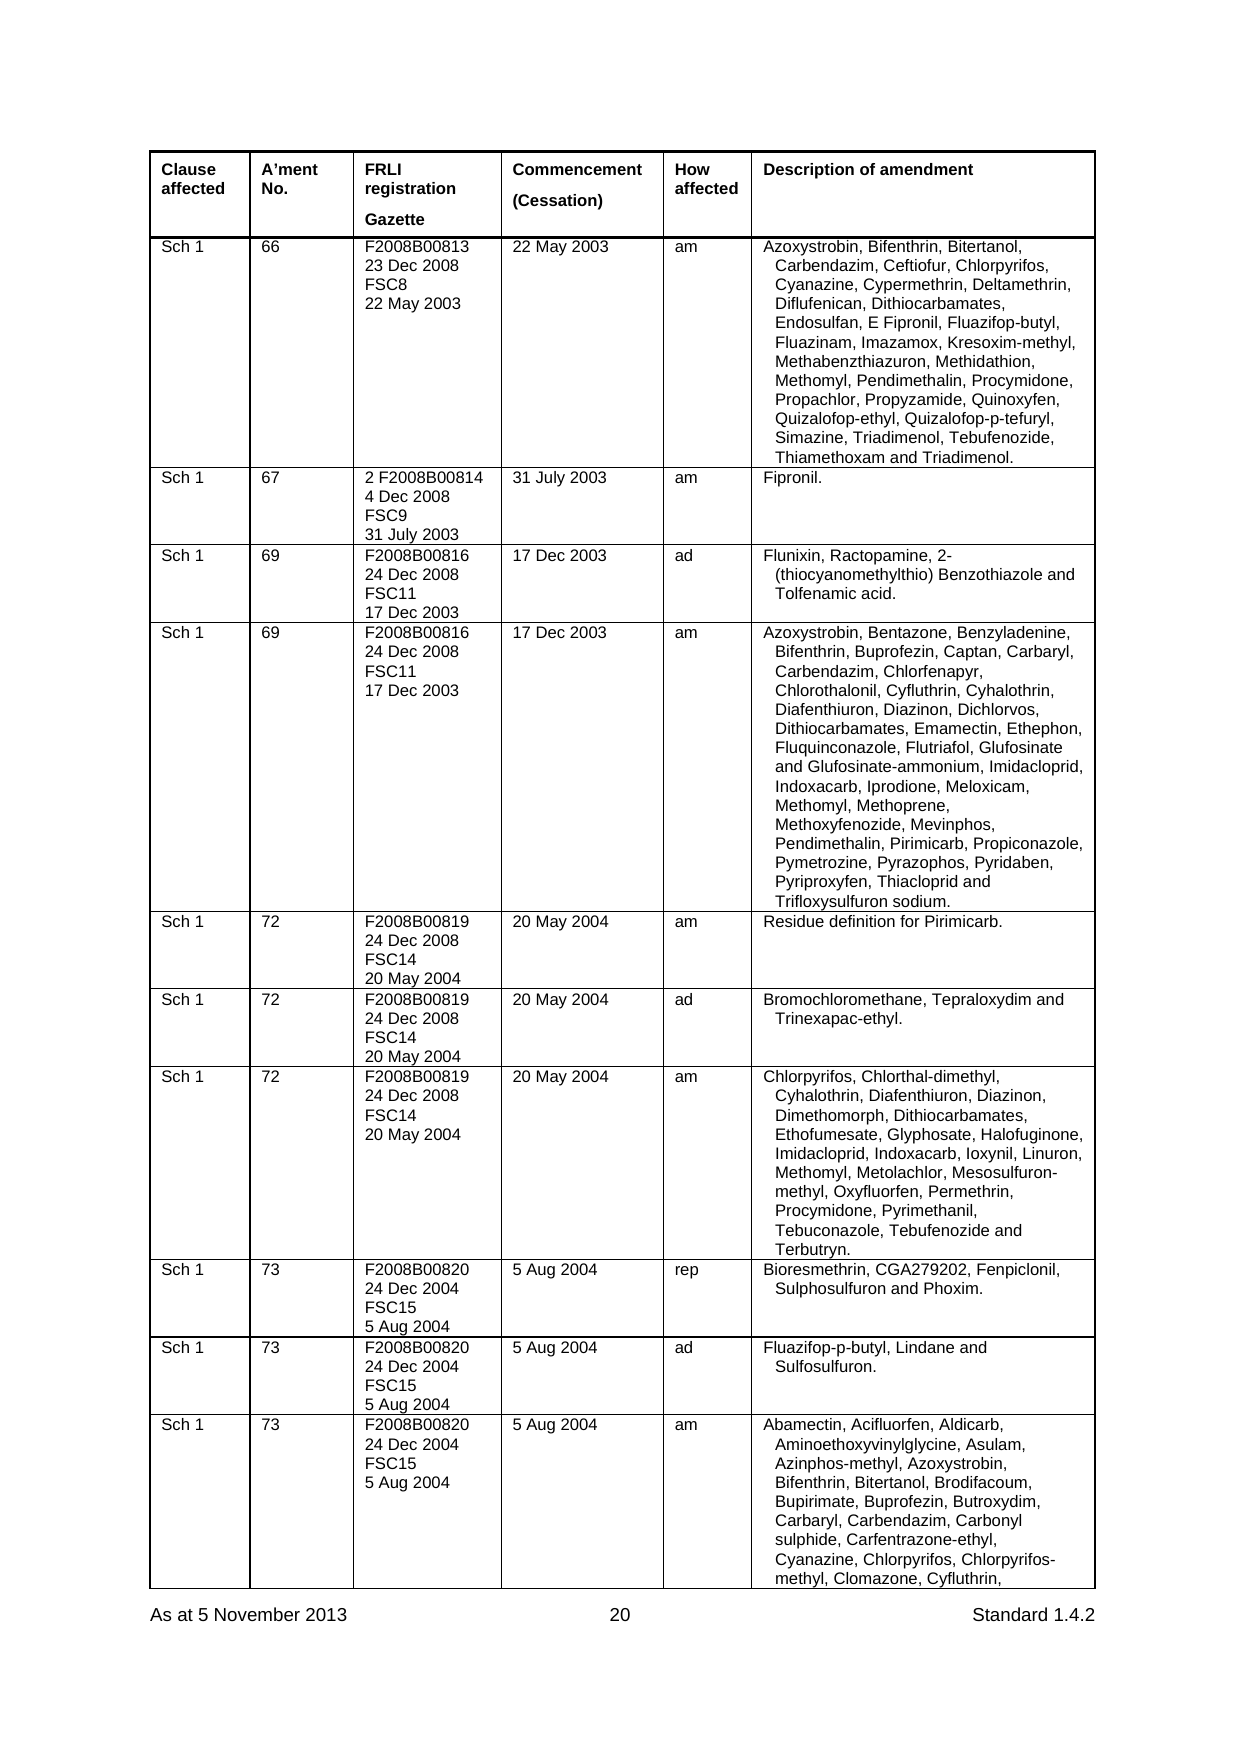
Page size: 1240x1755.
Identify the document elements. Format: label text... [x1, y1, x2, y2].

table_cell Sch 1 [151, 912, 249, 988]
table_cell 17 Dec 2003 [502, 623, 663, 911]
table_cell Abamectin, Acifluorfen, Aldicarb, Aminoethoxyvinylglycine, Asulam, Azinphos-methyl, Azoxystrobin, Bifenthrin, Bitertanol, Brodifacoum, Bupirimate, Buprofezin, Butroxydim, Carbaryl, Carbendazim, Carbonyl sulphide, Carfentrazone-ethyl, Cyanazine, Chlorpyrifos, Chlorpyrifos-methyl, Clomazone, Cyfluthrin, [752, 1415, 1094, 1588]
table_cell ad [664, 989, 751, 1066]
table_cell 69 [251, 545, 353, 622]
table_cell F2008B00816 24 Dec 2008 FSC11 17 Dec 2003 [354, 623, 501, 911]
table_cell 72 [251, 912, 353, 988]
table_cell 69 [251, 623, 353, 911]
table_cell Sch 1 [151, 1338, 249, 1414]
table_cell Sch 1 [151, 989, 249, 1066]
table_cell Sch 1 [151, 545, 249, 622]
table_cell 17 Dec 2003 [502, 545, 663, 622]
table_cell 5 Aug 2004 [502, 1260, 663, 1336]
table_cell 20 May 2004 [502, 1067, 663, 1259]
table_header Description of amendment [752, 153, 1094, 236]
table_cell 73 [251, 1260, 353, 1336]
table_cell am [664, 912, 751, 988]
table_cell 66 [251, 239, 353, 467]
table_cell 73 [251, 1415, 353, 1588]
table_cell F2008B00820 24 Dec 2004 FSC15 5 Aug 2004 [354, 1338, 501, 1414]
table_cell Fluazifop-p-butyl, Lindane and Sulfosulfuron. [752, 1338, 1094, 1414]
table_cell Sch 1 [151, 468, 249, 544]
table_cell 5 Aug 2004 [502, 1338, 663, 1414]
table_cell am [664, 468, 751, 544]
table_cell Residue definition for Pirimicarb. [752, 912, 1094, 988]
table_header FRLI registration Gazette [354, 153, 501, 236]
table_cell am [664, 1415, 751, 1588]
table_cell 31 July 2003 [502, 468, 663, 544]
table_cell 22 May 2003 [502, 239, 663, 467]
table_header Clause affected [151, 153, 249, 236]
table_cell 20 May 2004 [502, 912, 663, 988]
table_cell Bioresmethrin, CGA279202, Fenpiclonil, Sulphosulfuron and Phoxim. [752, 1260, 1094, 1336]
table_cell am [664, 1067, 751, 1259]
table_cell F2008B00820 24 Dec 2004 FSC15 5 Aug 2004 [354, 1415, 501, 1588]
table_cell Azoxystrobin, Bifenthrin, Bitertanol, Carbendazim, Ceftiofur, Chlorpyrifos, Cyanazine, Cypermethrin, Deltamethrin, Diflufenican, Dithiocarbamates, Endosulfan, E Fipronil, Fluazifop-butyl, Fluazinam, Imazamox, Kresoxim-methyl, Methabenzthiazuron, Methidathion, Methomyl, Pendimethalin, Procymidone, Propachlor, Propyzamide, Quinoxyfen, Quizalofop-ethyl, Quizalofop-p-tefuryl, Simazine, Triadimenol, Tebufenozide, Thiamethoxam and Triadimenol. [752, 239, 1094, 467]
table_cell Sch 1 [151, 239, 249, 467]
table_cell am [664, 623, 751, 911]
table_cell rep [664, 1260, 751, 1336]
table_cell ad [664, 1338, 751, 1414]
table_cell 72 [251, 989, 353, 1066]
table_cell Sch 1 [151, 1260, 249, 1336]
table_cell Chlorpyrifos, Chlorthal-dimethyl, Cyhalothrin, Diafenthiuron, Diazinon, Dimethomorph, Dithiocarbamates, Ethofumesate, Glyphosate, Halofuginone, Imidacloprid, Indoxacarb, Ioxynil, Linuron, Methomyl, Metolachlor, Mesosulfuron-methyl, Oxyfluorfen, Permethrin, Procymidone, Pyrimethanil, Tebuconazole, Tebufenozide and Terbutryn. [752, 1067, 1094, 1259]
table_cell Sch 1 [151, 623, 249, 911]
table_cell Sch 1 [151, 1067, 249, 1259]
table_header How affected [664, 153, 751, 236]
table_cell Flunixin, Ractopamine, 2-(thiocyanomethylthio) Benzothiazole and Tolfenamic acid. [752, 545, 1094, 622]
table_cell F2008B00816 24 Dec 2008 FSC11 17 Dec 2003 [354, 545, 501, 622]
table_cell am [664, 239, 751, 467]
table_cell ad [664, 545, 751, 622]
table_cell 73 [251, 1338, 353, 1414]
table_cell 72 [251, 1067, 353, 1259]
table_cell 2 F2008B00814 4 Dec 2008 FSC9 31 July 2003 [354, 468, 501, 544]
table_cell F2008B00819 24 Dec 2008 FSC14 20 May 2004 [354, 1067, 501, 1259]
table_cell Bromochloromethane, Tepraloxydim and Trinexapac-ethyl. [752, 989, 1094, 1066]
table_cell Fipronil. [752, 468, 1094, 544]
table_cell 5 Aug 2004 [502, 1415, 663, 1588]
table_cell 67 [251, 468, 353, 544]
table_cell 20 May 2004 [502, 989, 663, 1066]
table_cell F2008B00819 24 Dec 2008 FSC14 20 May 2004 [354, 912, 501, 988]
table_header Commencement (Cessation) [502, 153, 663, 236]
table_cell F2008B00820 24 Dec 2004 FSC15 5 Aug 2004 [354, 1260, 501, 1336]
table_header A’ment No. [251, 153, 353, 236]
table_cell F2008B00813 23 Dec 2008 FSC8 22 May 2003 [354, 239, 501, 467]
table_cell Azoxystrobin, Bentazone, Benzyladenine, Bifenthrin, Buprofezin, Captan, Carbaryl, Carbendazim, Chlorfenapyr, Chlorothalonil, Cyfluthrin, Cyhalothrin, Diafenthiuron, Diazinon, Dichlorvos, Dithiocarbamates, Emamectin, Ethephon, Fluquinconazole, Flutriafol, Glufosinate and Glufosinate-ammonium, Imidacloprid, Indoxacarb, Iprodione, Meloxicam, Methomyl, Methoprene, Methoxyfenozide, Mevinphos, Pendimethalin, Pirimicarb, Propiconazole, Pymetrozine, Pyrazophos, Pyridaben, Pyriproxyfen, Thiacloprid and Trifloxysulfuron sodium. [752, 623, 1094, 911]
table_cell F2008B00819 24 Dec 2008 FSC14 20 May 2004 [354, 989, 501, 1066]
table_cell Sch 1 [151, 1415, 249, 1588]
